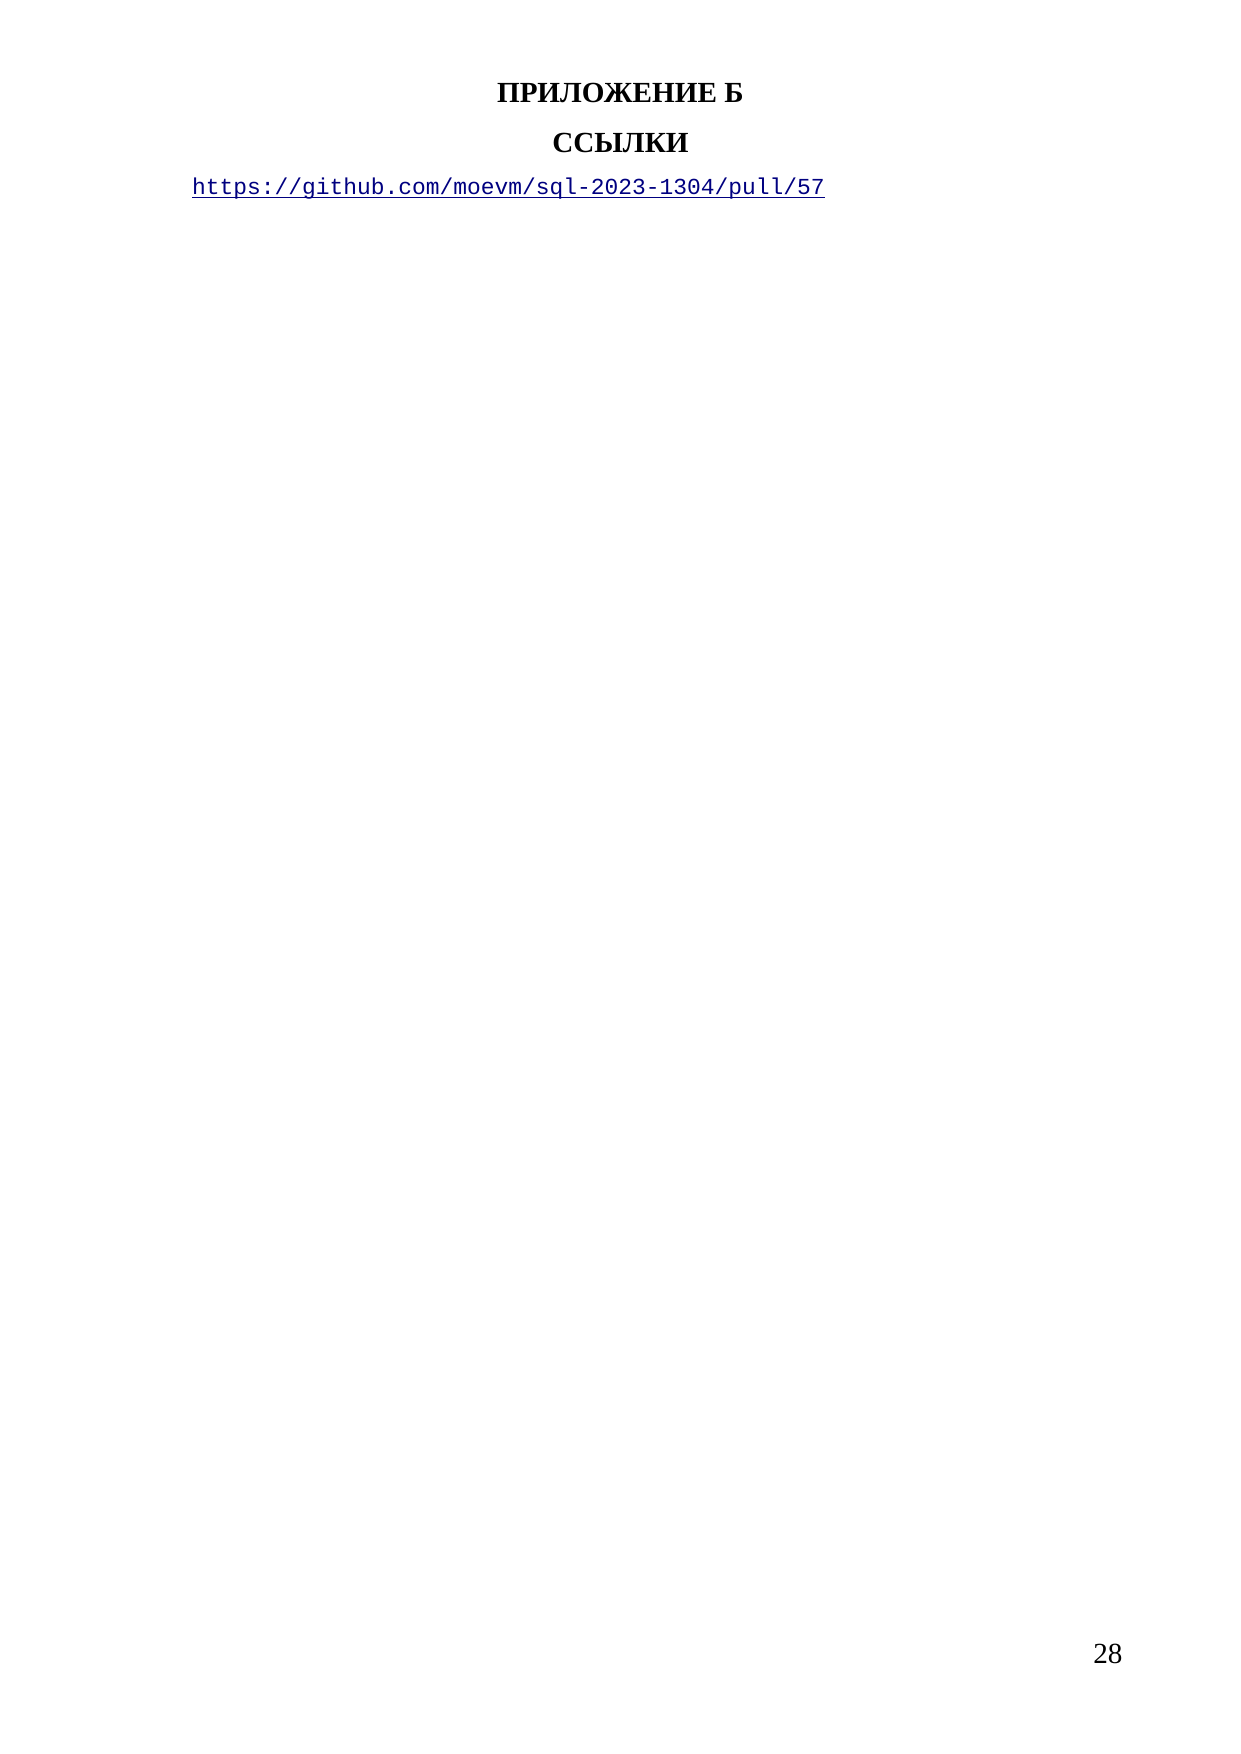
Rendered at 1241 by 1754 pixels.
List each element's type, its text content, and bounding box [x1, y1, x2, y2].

subtitle Приложение Б ССЫЛКИ [118, 75, 1122, 159]
text https://github.com/moevm/sql-2023-1304/pull/57 [118, 176, 1122, 202]
